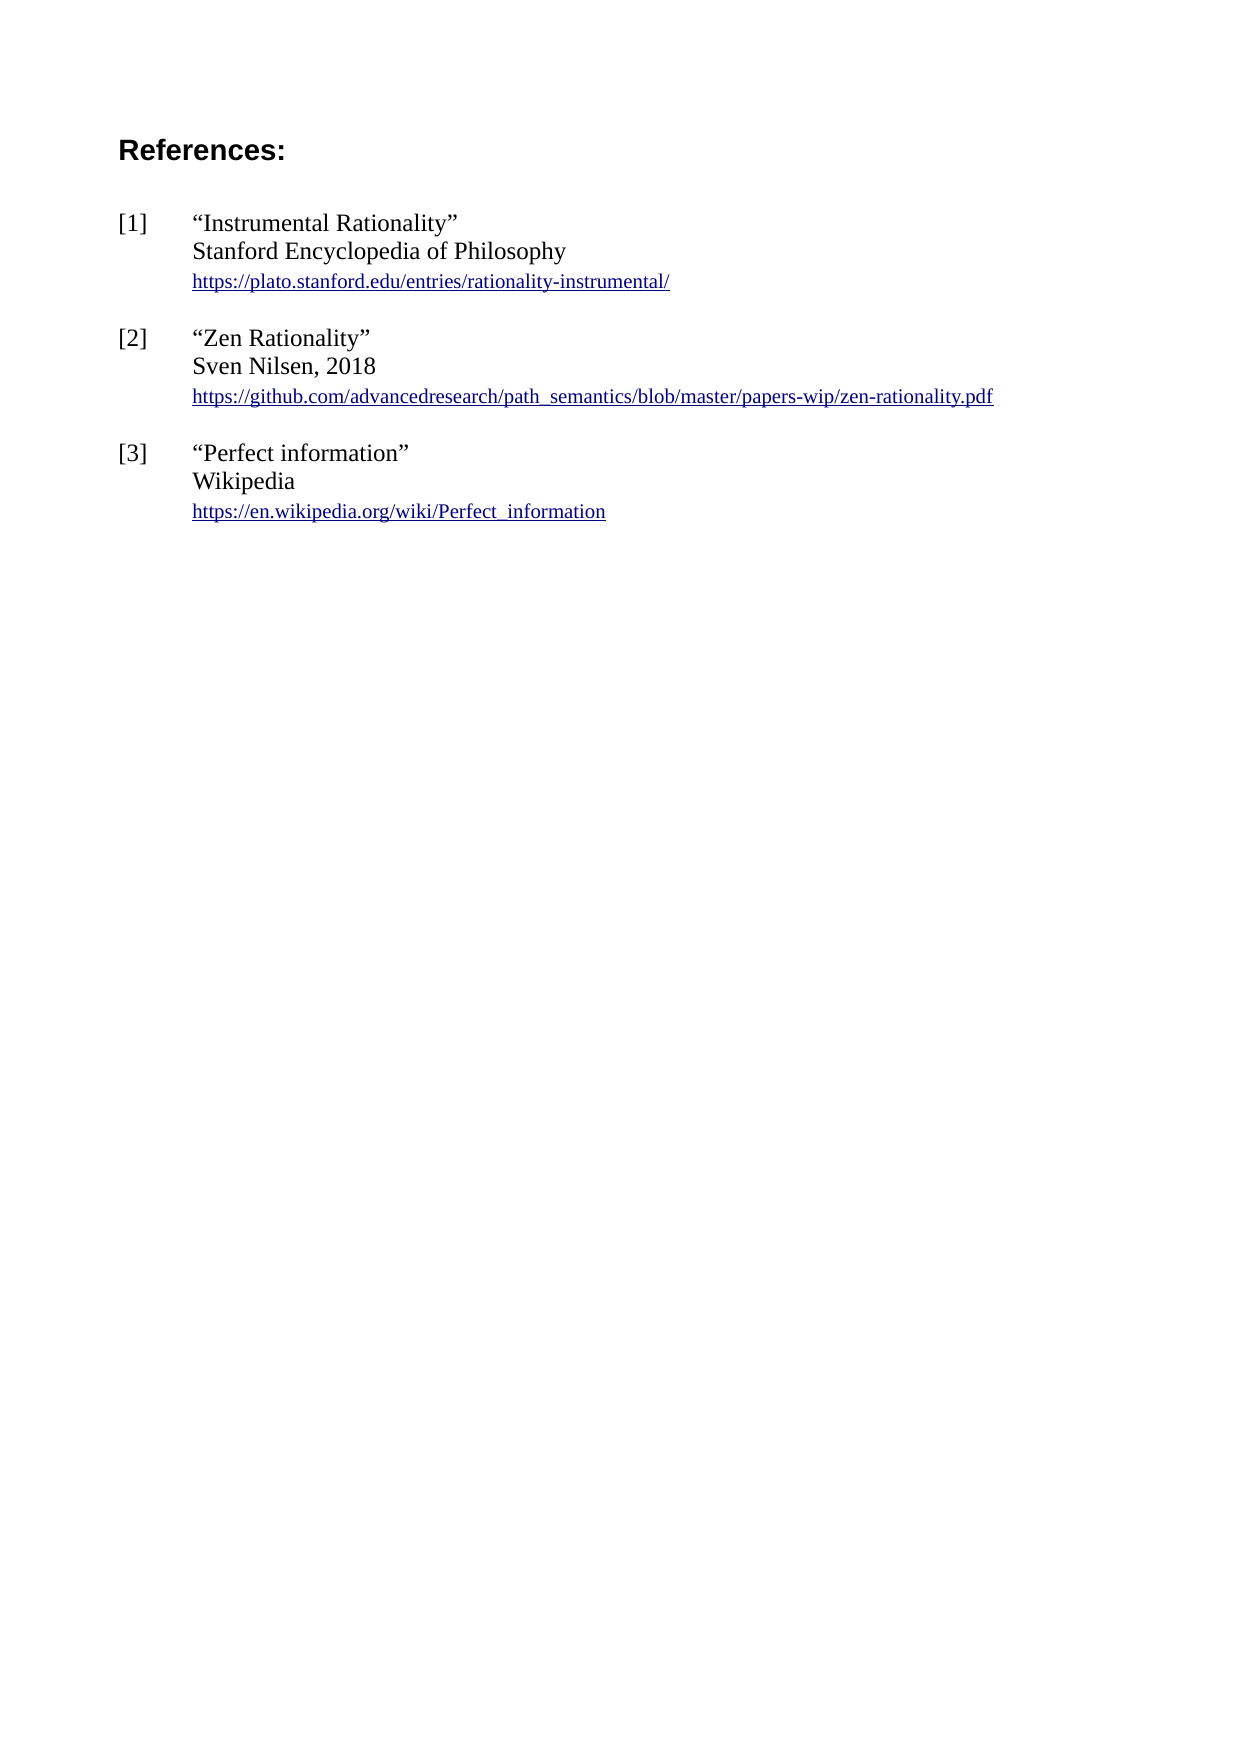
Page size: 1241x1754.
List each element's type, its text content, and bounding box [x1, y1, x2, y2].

text [2] “Zen Rationality” [118, 323, 1122, 351]
text https://en.wikipedia.org/wiki/Perfect_information [118, 495, 1122, 524]
text [3] “Perfect information” [118, 438, 1122, 466]
text [1] “Instrumental Rationality” [118, 208, 1122, 236]
text Wikipedia [118, 466, 1122, 495]
text https://github.com/advancedresearch/path_semantics/blob/master/papers-wip/zen-rationality.pdf [118, 380, 1122, 409]
text Stanford Encyclopedia of Philosophy [118, 236, 1122, 265]
text Sven Nilsen, 2018 [118, 351, 1122, 380]
text https://plato.stanford.edu/entries/rationality-instrumental/ [118, 265, 1122, 294]
subtitle References: [118, 133, 1122, 166]
